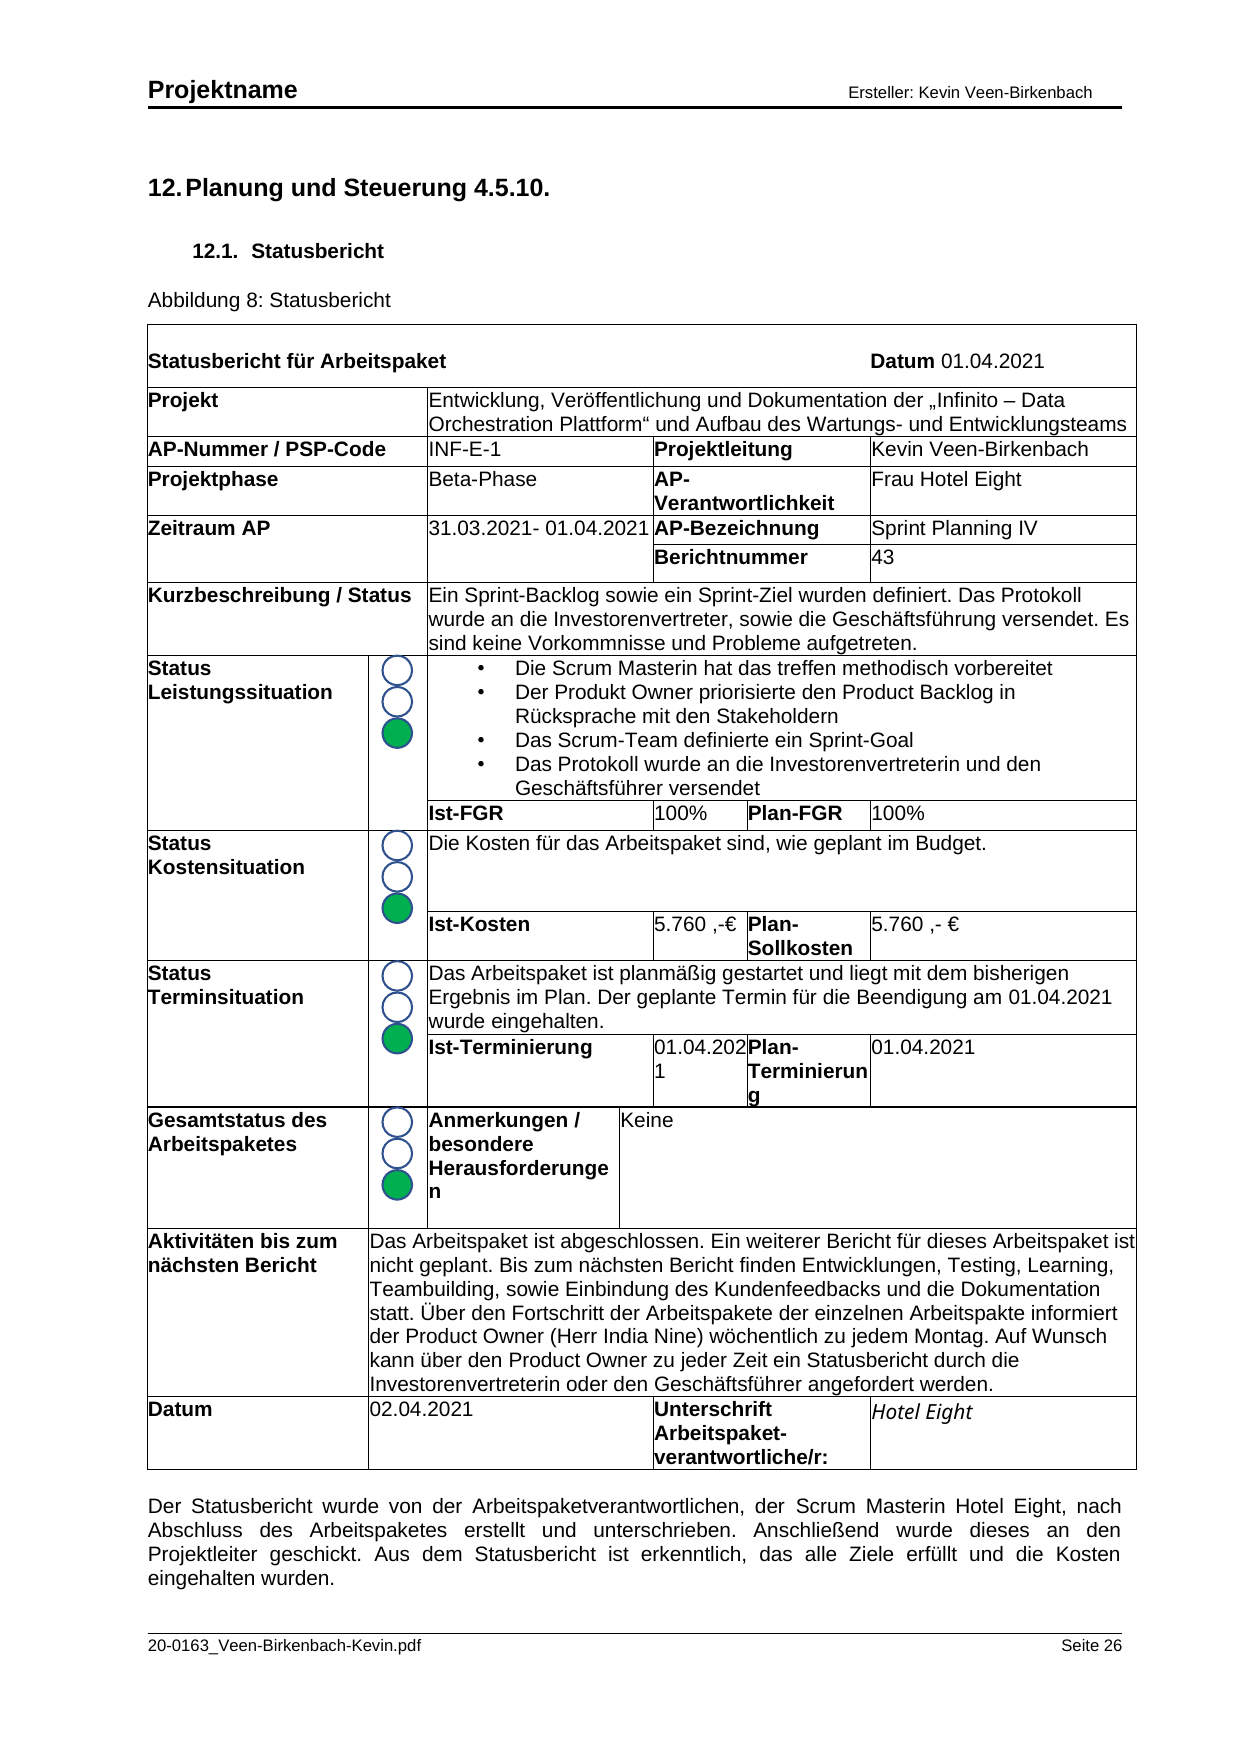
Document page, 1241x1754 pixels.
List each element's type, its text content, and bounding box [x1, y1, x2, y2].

table_cell Gesamtstatus des Arbeitspaketes [148, 1108, 368, 1227]
table_cell AP-Bezeichnung [654, 516, 870, 544]
table_cell Das Arbeitspaket ist planmäßig gestartet und liegt mit dem bisherigen Ergebnis im Plan. Der geplante Termin für die Beendigung am 01.04.2021 wurde eingehalten. [428, 961, 1136, 1033]
table_cell 01.04.2021 [654, 1035, 747, 1106]
table_cell [384, 657, 410, 684]
table_cell [369, 656, 427, 830]
table_cell AP-Nummer / PSP-Code [148, 437, 427, 466]
table_cell Sprint Planning IV [871, 516, 1136, 544]
table_cell 100% [654, 801, 747, 830]
table_cell Datum [148, 1397, 368, 1469]
table_cell Plan-FGR [748, 801, 870, 830]
table_cell Die Kosten für das Arbeitspaket sind, wie geplant im Budget. [428, 831, 1136, 911]
table_cell Ist-FGR [428, 801, 653, 830]
table_cell 02.04.2021 [369, 1397, 653, 1469]
table_cell Aktivitäten bis zum nächsten Bericht [148, 1229, 368, 1396]
table_cell Die Scrum Masterin hat das treffen methodisch vorbereitet Der Produkt Owner priorisierte den Product Backlog in Rücksprache mit den Stakeholdern Das Scrum-Team definierte ein Sprint-Goal Das Protokoll wurde an die Investorenvertreterin und den Geschäftsführer versendet [428, 656, 1136, 800]
table_cell Das Arbeitspaket ist abgeschlossen. Ein weiterer Bericht für dieses Arbeitspaket ist nicht geplant. Bis zum nächsten Bericht finden Entwicklungen, Testing, Learning, Teambuilding, sowie Einbindung des Kundenfeedbacks und die Dokumentation statt. Über den Fortschritt der Arbeitspakete der einzelnen Arbeitspakte informiert der Product Owner (Herr India Nine) wöchentlich zu jedem Montag. Auf Wunsch kann über den Product Owner zu jeder Zeit ein Statusbericht durch die Investorenvertreterin oder den Geschäftsführer angefordert werden. [369, 1229, 1136, 1396]
table_cell Projektphase [148, 467, 427, 514]
text Abbildung 8: Statusbericht [148, 288, 1122, 312]
subtitle Planung und Steuerung 4.5.10. [148, 173, 1122, 201]
table_cell 43 [871, 545, 1136, 582]
table_cell Hotel Eight [871, 1397, 1136, 1469]
table_cell Ist-Terminierung [428, 1035, 653, 1106]
table_cell Status Kostensituation [148, 831, 368, 960]
table_cell 01.04.2021 [871, 1035, 1136, 1106]
table_cell Plan-Sollkosten [748, 912, 870, 960]
table_header Statusbericht für Arbeitspaket Datum 01.04.2021 [148, 325, 1136, 387]
table_cell Frau Hotel Eight [871, 467, 1136, 514]
table_cell [369, 831, 427, 960]
table_cell AP-Verantwortlichkeit [654, 467, 870, 514]
table_cell [384, 832, 410, 859]
table_cell Keine [620, 1108, 1136, 1227]
subtitle Statusbericht [192, 239, 1122, 263]
table_cell INF-E-1 [428, 437, 653, 466]
table_cell 5.760 ,-€ [654, 912, 747, 960]
table_cell 31.03.2021- 01.04.2021 [428, 516, 653, 582]
table_cell [384, 1140, 410, 1167]
table_cell Projekt [148, 388, 427, 436]
table_cell Beta-Phase [428, 467, 653, 514]
table_cell Ein Sprint-Backlog sowie ein Sprint-Ziel wurden definiert. Das Protokoll wurde an die Investorenvertreter, sowie die Geschäftsführung versendet. Es sind keine Vorkommnisse und Probleme aufgetreten. [428, 583, 1136, 655]
table_cell Status Terminsituation [148, 961, 368, 1106]
table_cell Projektleitung [654, 437, 870, 466]
table_cell Entwicklung, Veröffentlichung und Dokumentation der „Infinito – Data Orchestration Plattform“ und Aufbau des Wartungs- und Entwicklungsteams [428, 388, 1136, 436]
table_cell Kevin Veen-Birkenbach [871, 437, 1136, 466]
table_cell [384, 689, 410, 715]
table_cell Ist-Kosten [428, 912, 653, 960]
table_cell [369, 961, 427, 1106]
table_cell [384, 864, 410, 890]
table_cell [384, 1109, 410, 1135]
table_cell 5.760 ,- € [871, 912, 1136, 960]
table_cell Unterschrift Arbeitspaket- verantwortliche/r: [654, 1397, 870, 1469]
text Der Statusbericht wurde von der Arbeitspaketverantwortlichen, der Scrum Masterin Hotel Eight, nach Abschluss des Arbeitspaketes erstellt und unterschrieben. Anschließend wurde dieses an den Projektleiter geschickt. Aus dem Statusbericht ist erkenntlich, das alle Ziele erfüllt und die Kosten eingehalten wurden. [148, 1494, 1122, 1590]
table_cell Status Leistungssituation [148, 656, 368, 830]
table_cell Anmerkungen / besondere Herausforderungen [428, 1108, 619, 1227]
table_cell Plan-Terminierung [748, 1035, 870, 1106]
table_cell Kurzbeschreibung / Status [148, 583, 427, 655]
table_cell [384, 994, 410, 1020]
table_cell Zeitraum AP [148, 516, 427, 582]
table_cell 100% [871, 801, 1136, 830]
table_cell [384, 963, 410, 989]
table_cell Berichtnummer [654, 545, 870, 582]
table_cell [369, 1108, 427, 1227]
